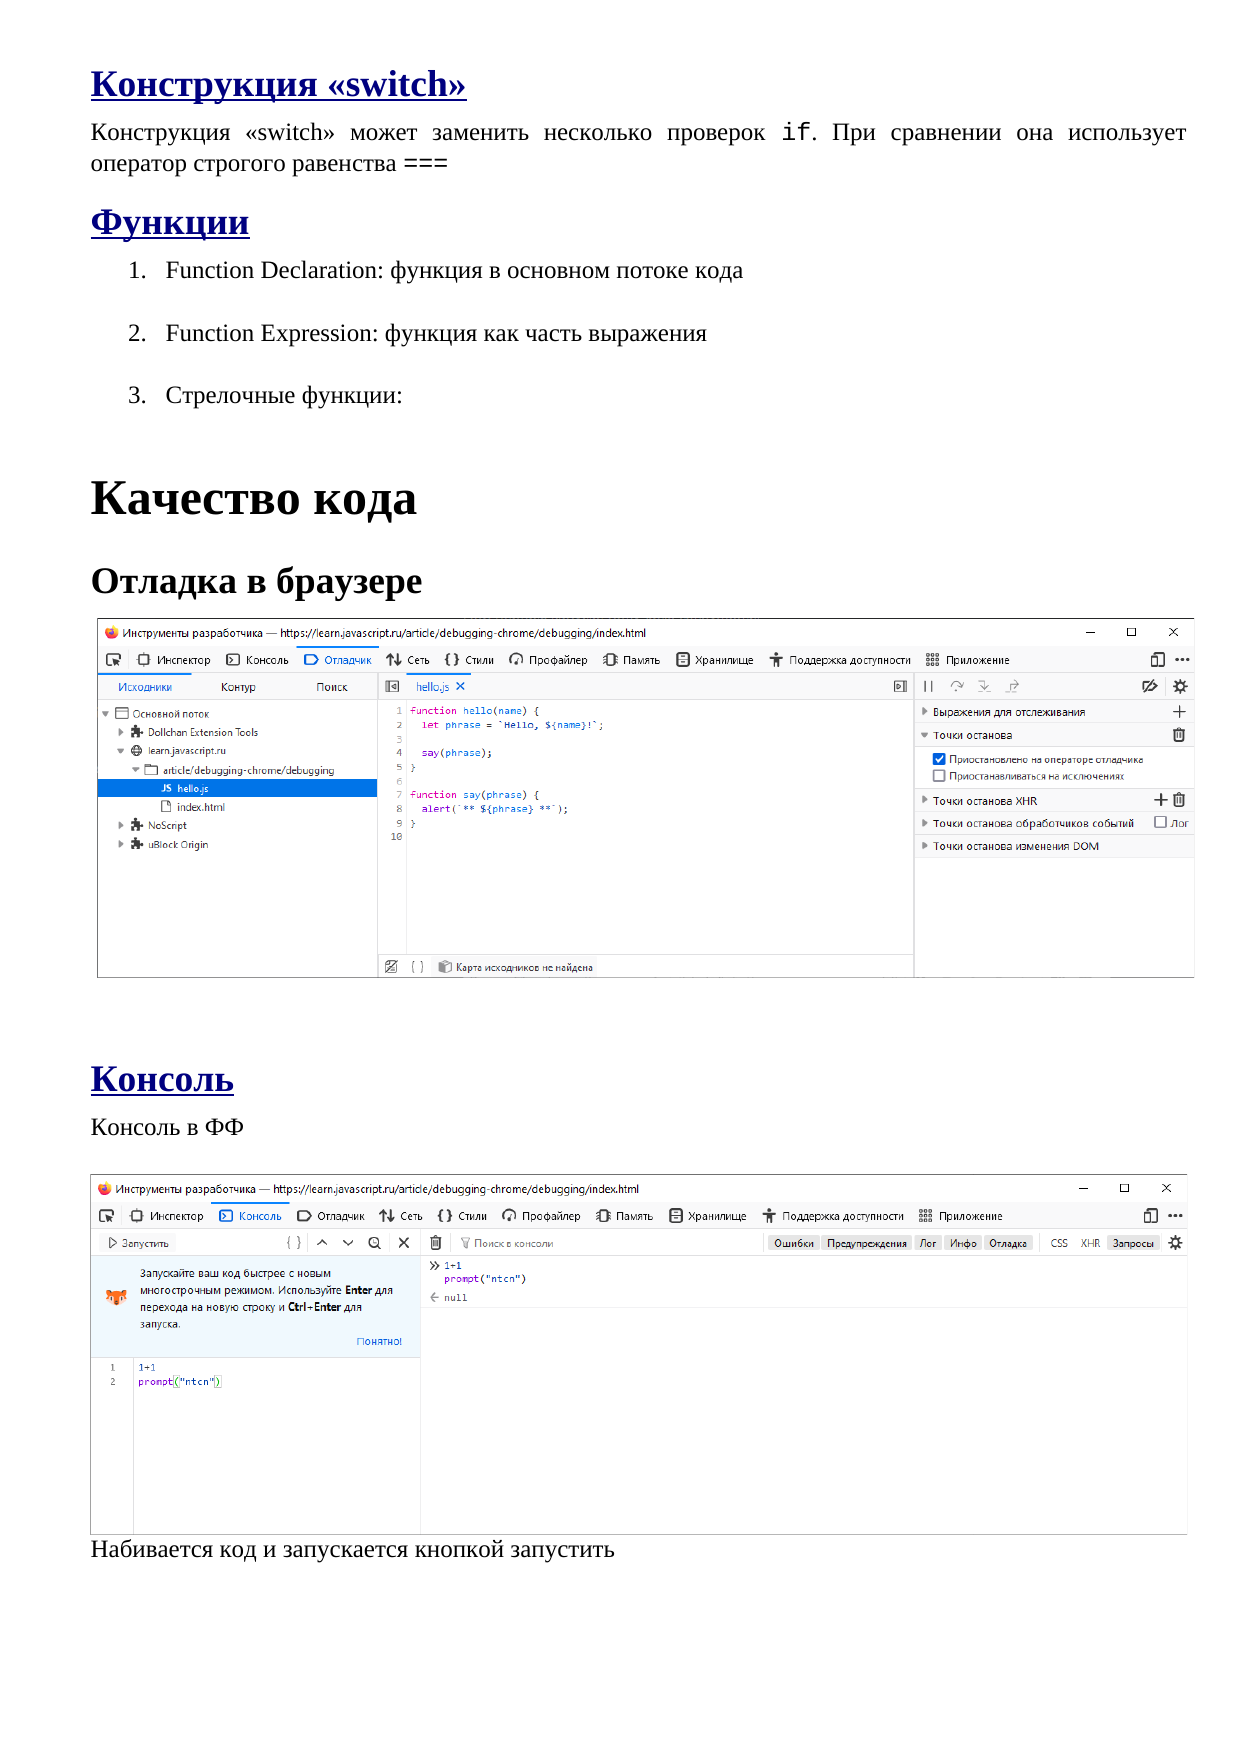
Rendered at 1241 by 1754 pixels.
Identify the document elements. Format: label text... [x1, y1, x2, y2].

subtitle Отладка в браузере [90, 558, 1187, 602]
list Function Declaration: функция в основном потоке кода [128, 255, 1187, 284]
text Набивается код и запускается кнопкой запустить [90, 1535, 1187, 1563]
subtitle Функции [90, 199, 1187, 243]
picture [97, 618, 1195, 978]
list Стрелочные функции: [128, 380, 1187, 409]
subtitle Консоль [90, 1056, 1187, 1099]
list Function Expression: функция как часть выражения [128, 318, 1187, 346]
subtitle Качество кода [90, 468, 1187, 525]
text Конструкция «switch» может заменить несколько проверок if. При сравнении она использует оператор строгого равенства === [90, 117, 1187, 179]
text Консоль в ФФ [90, 1112, 1187, 1141]
picture [90, 1174, 1188, 1535]
subtitle Конструкция «switch» [90, 61, 1187, 104]
